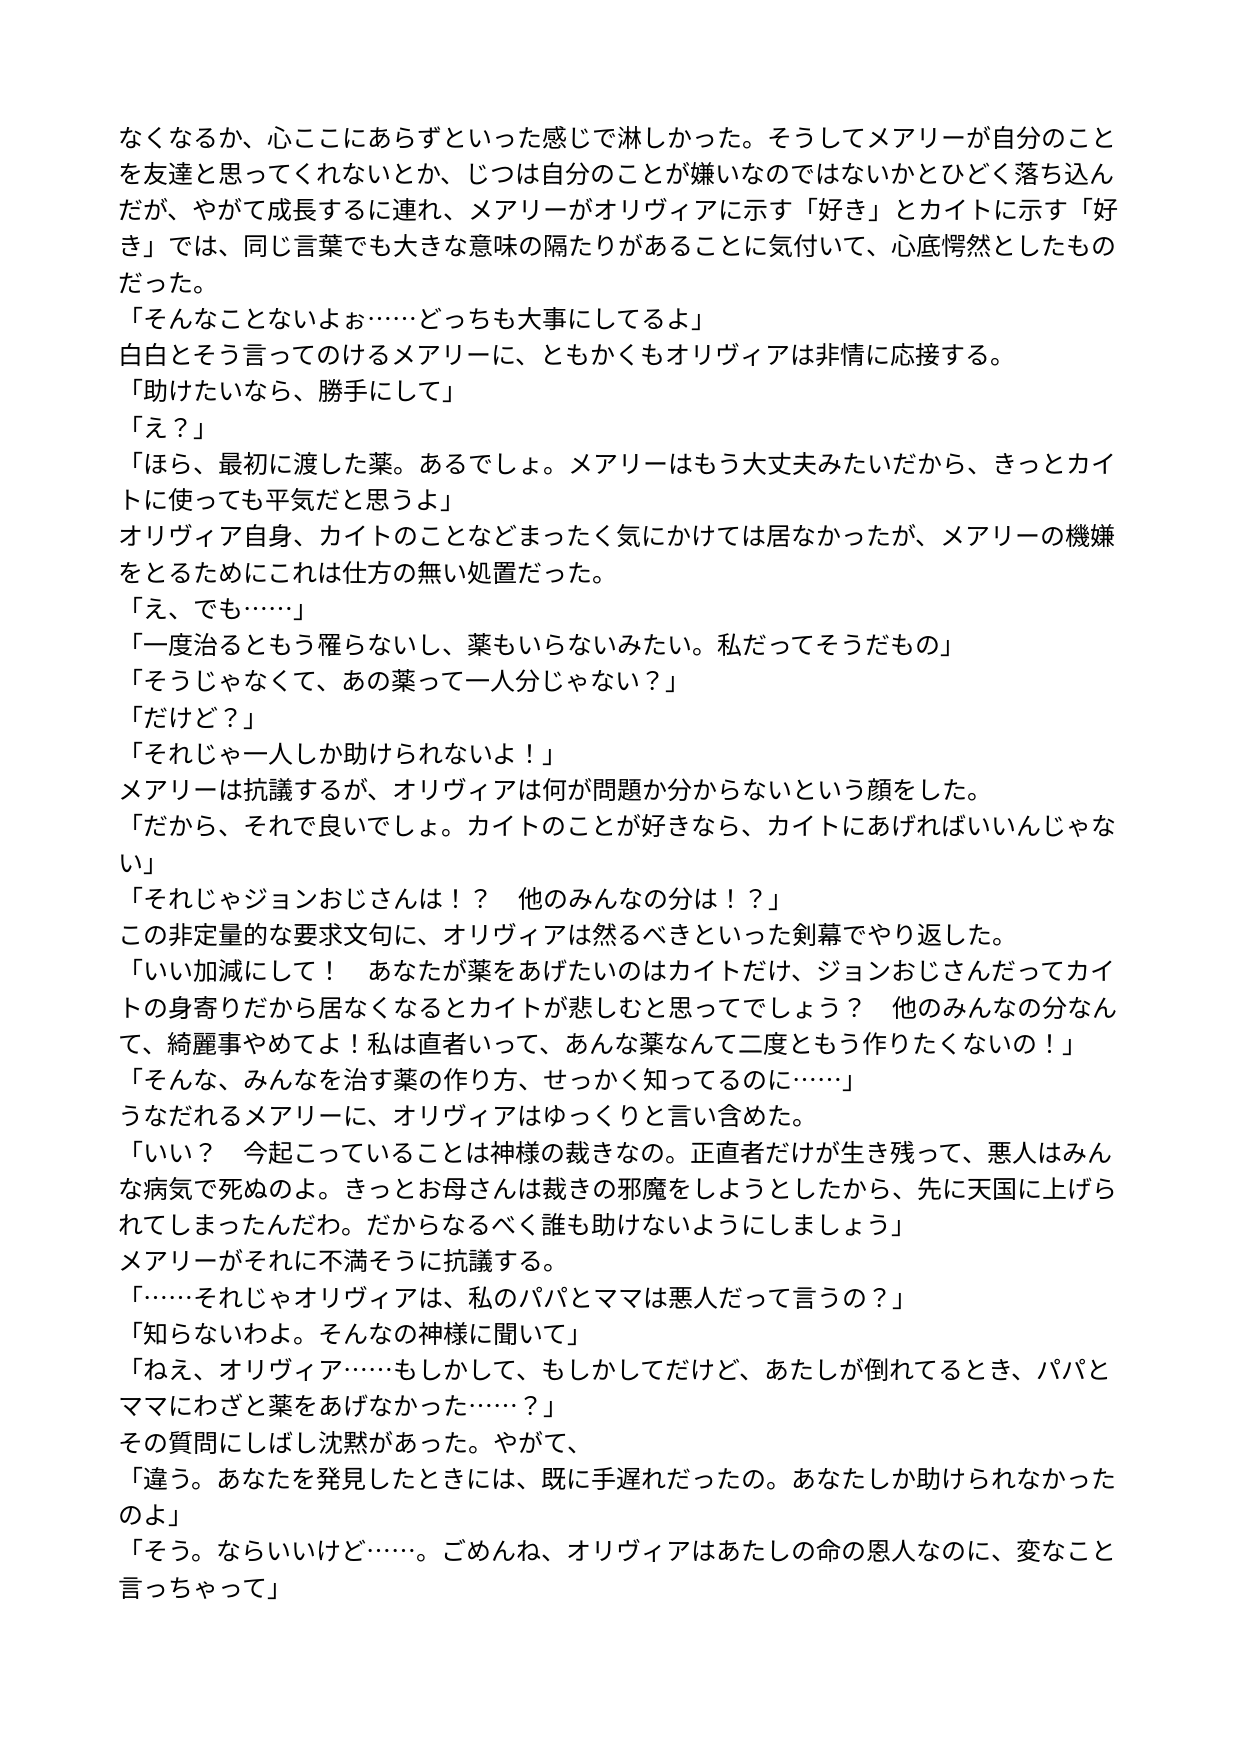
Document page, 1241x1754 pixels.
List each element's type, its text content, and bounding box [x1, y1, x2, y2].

text 「ねえ、オリヴィア……もしかして、もしかしてだけど、あたしが倒れてるとき、パパとママにわざと薬をあげなかった……？」 [118, 1351, 1122, 1423]
text なくなるか、心ここにあらずといった感じで淋しかった。そうしてメアリーが自分のことを友達と思ってくれないとか、じつは自分のことが嫌いなのではないかとひどく落ち込んだが、やがて成長するに連れ、メアリーがオリヴィアに示す「好き」とカイトに示す「好き」では、同じ言葉でも大きな意味の隔たりがあることに気付いて、心底愕然としたものだった。 [118, 118, 1122, 299]
text 「だから、それで良いでしょ。カイトのことが好きなら、カイトにあげればいいんじゃない」 [118, 807, 1122, 879]
text 「いい加減にして！ あなたが薬をあげたいのはカイトだけ、ジョンおじさんだってカイトの身寄りだから居なくなるとカイトが悲しむと思ってでしょう？ 他のみんなの分なんて、綺麗事やめてよ！私は直者いって、あんな薬なんて二度ともう作りたくないの！」 [118, 952, 1122, 1061]
text その質問にしばし沈黙があった。やがて、 [118, 1423, 1122, 1459]
text 「そう。ならいいけど……。ごめんね、オリヴィアはあたしの命の恩人なのに、変なこと言っちゃって」 [118, 1532, 1122, 1604]
text 「違う。あなたを発見したときには、既に手遅れだったの。あなたしか助けられなかったのよ」 [118, 1459, 1122, 1532]
text 「そんなことないよぉ……どっちも大事にしてるよ」 [118, 299, 1122, 336]
text 「それじゃ一人しか助けられないよ！」 [118, 734, 1122, 771]
text この非定量的な要求文句に、オリヴィアは然るべきといった剣幕でやり返した。 [118, 916, 1122, 952]
text 「そんな、みんなを治す薬の作り方、せっかく知ってるのに……」 [118, 1061, 1122, 1097]
text メアリーがそれに不満そうに抗議する。 [118, 1242, 1122, 1278]
text 「助けたいなら、勝手にして」 [118, 372, 1122, 408]
text オリヴィア自身、カイトのことなどまったく気にかけては居なかったが、メアリーの機嫌をとるためにこれは仕方の無い処置だった。 [118, 517, 1122, 589]
text 「知らないわよ。そんなの神様に聞いて」 [118, 1314, 1122, 1351]
text 「え？」 [118, 408, 1122, 444]
text 白白とそう言ってのけるメアリーに、ともかくもオリヴィアは非情に応接する。 [118, 336, 1122, 372]
text 「そうじゃなくて、あの薬って一人分じゃない？」 [118, 662, 1122, 698]
text 「ほら、最初に渡した薬。あるでしょ。メアリーはもう大丈夫みたいだから、きっとカイトに使っても平気だと思うよ」 [118, 444, 1122, 517]
text 「だけど？」 [118, 698, 1122, 734]
text うなだれるメアリーに、オリヴィアはゆっくりと言い含めた。 [118, 1097, 1122, 1133]
text メアリーは抗議するが、オリヴィアは何が問題か分からないという顔をした。 [118, 771, 1122, 807]
text 「一度治るともう罹らないし、薬もいらないみたい。私だってそうだもの」 [118, 626, 1122, 662]
text 「それじゃジョンおじさんは！？ 他のみんなの分は！？」 [118, 879, 1122, 916]
text 「……それじゃオリヴィアは、私のパパとママは悪人だって言うの？」 [118, 1278, 1122, 1314]
text 「え、でも……」 [118, 589, 1122, 626]
text 「いい？ 今起こっていることは神様の裁きなの。正直者だけが生き残って、悪人はみんな病気で死ぬのよ。きっとお母さんは裁きの邪魔をしようとしたから、先に天国に上げられてしまったんだわ。だからなるべく誰も助けないようにしましょう」 [118, 1133, 1122, 1242]
